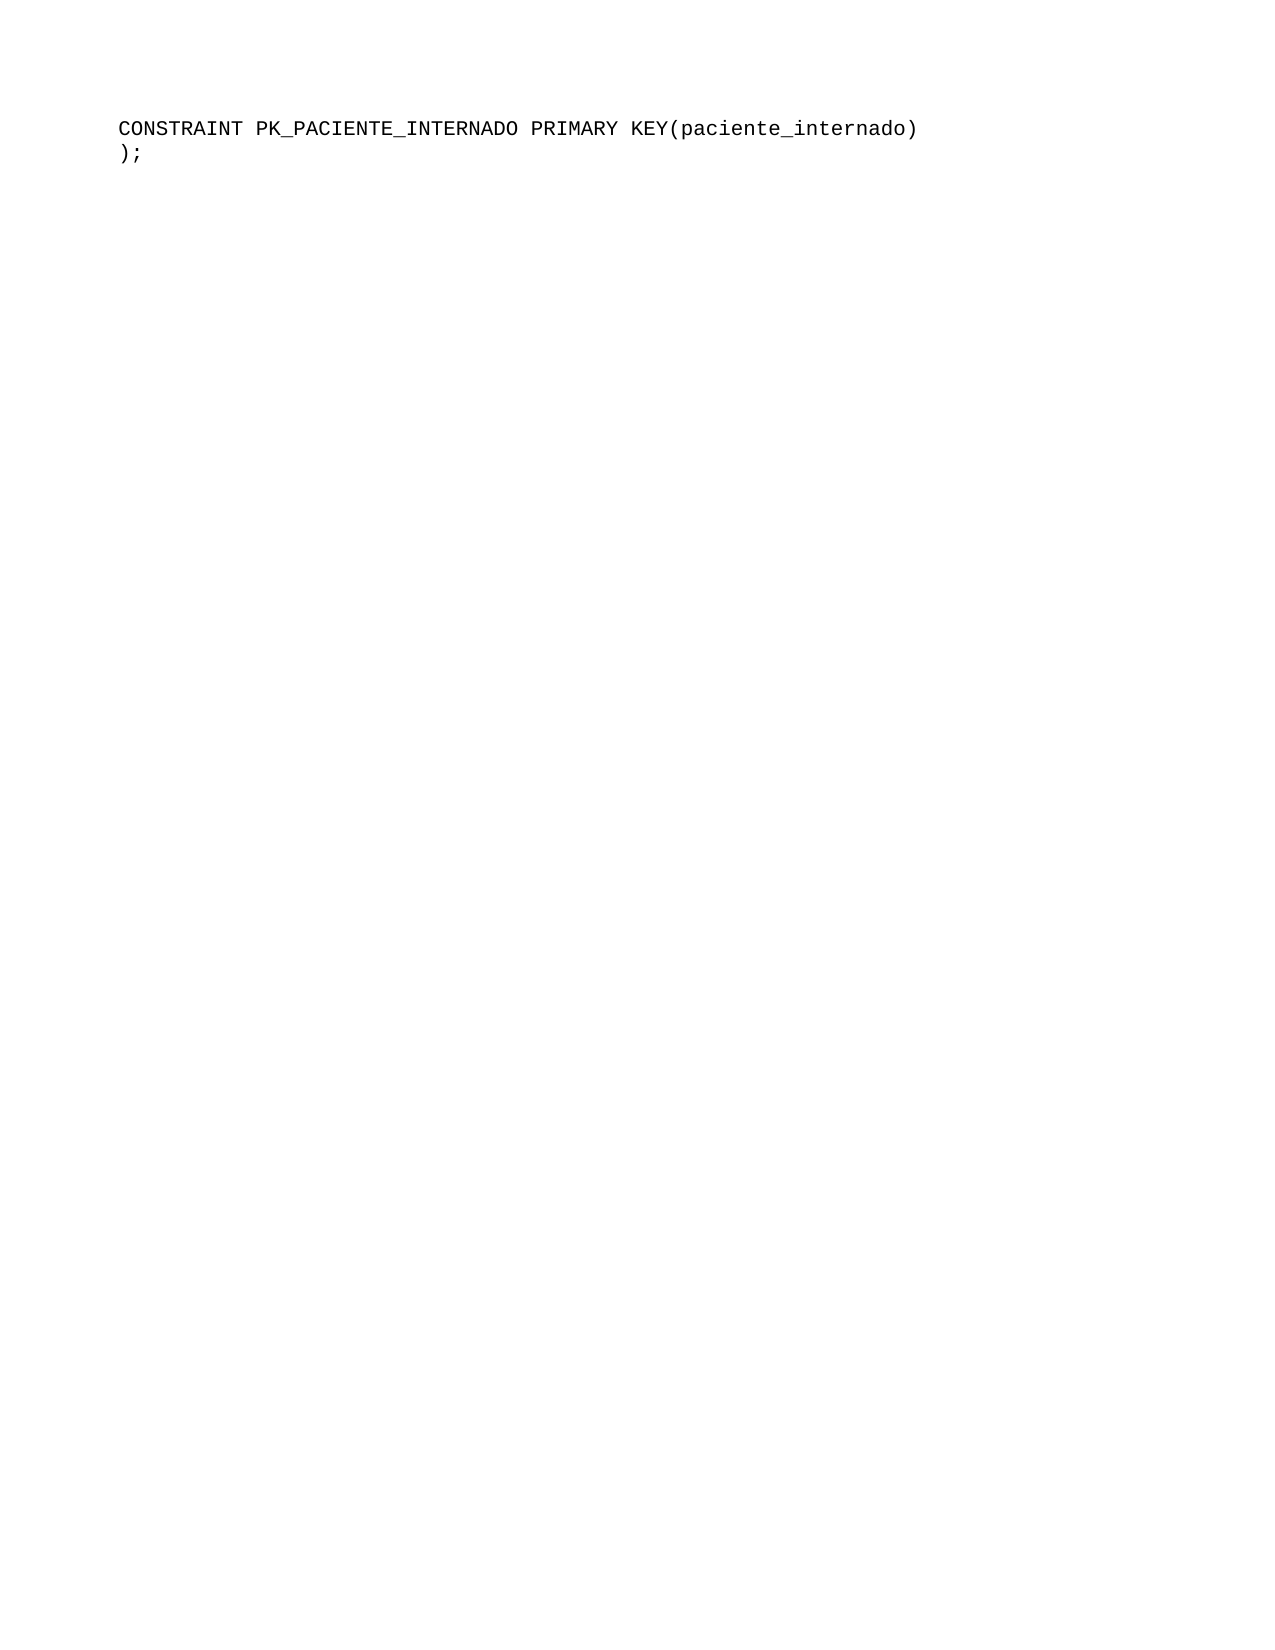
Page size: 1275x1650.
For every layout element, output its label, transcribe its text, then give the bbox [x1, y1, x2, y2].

text CONSTRAINT PK_PACIENTE_INTERNADO PRIMARY KEY(paciente_internado) [118, 118, 1157, 142]
text ); [118, 142, 1157, 165]
